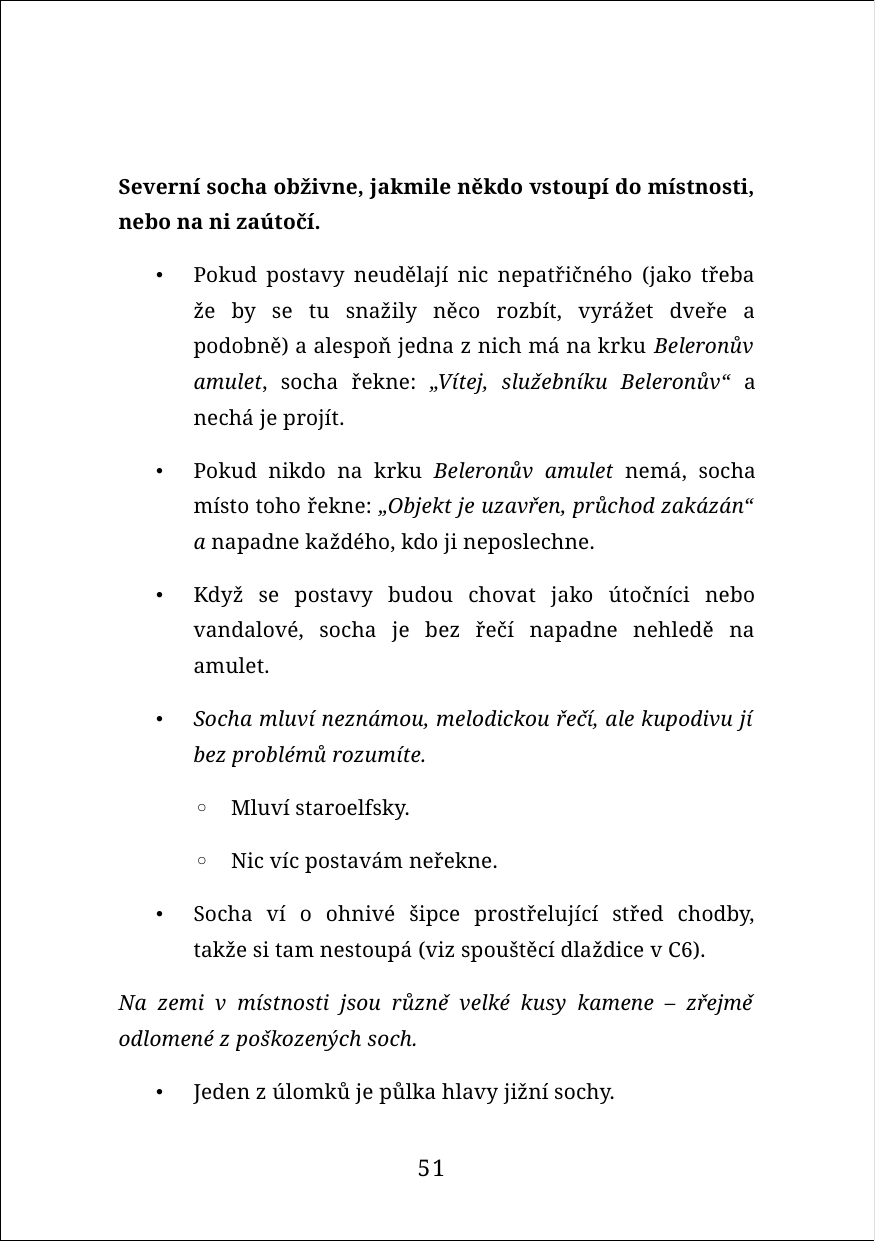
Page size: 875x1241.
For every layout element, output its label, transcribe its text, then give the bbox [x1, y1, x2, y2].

list Když se postavy budou chovat jako útočníci nebo vandalové, socha je bez řečí napadne nehledě na amulet. [156, 580, 756, 679]
list Socha ví o ohnivé šipce prostřelující střed chodby, takže si tam nestoupá (viz spouštěcí dlaždice v C6). [156, 899, 756, 963]
text Severní socha obživne, jakmile někdo vstoupí do místnosti, nebo na ni zaútočí. [118, 172, 756, 236]
list Jeden z úlomků je půlka hlavy jižní sochy. [156, 1077, 756, 1106]
list Socha mluví neznámou, melodickou řečí, ale kupodivu jí bez problémů rozumíte. [156, 704, 756, 768]
list Pokud postavy neudělají nic nepatřičného (jako třeba že by se tu snažily něco rozbít, vyrážet dveře a podobně) a alespoň jedna z nich má na krku Beleronův amulet, socha řekne: „Vítej, služebníku Beleronův“ a nechá je projít. [156, 261, 756, 431]
list Pokud nikdo na krku Beleronův amulet nemá, socha místo toho řekne: „Objekt je uzavřen, průchod zakázán“ a napadne každého, kdo ji neposlechne. [156, 456, 756, 555]
list Nic víc postavám neřekne. [193, 846, 756, 875]
list Mluví staroelfsky. [193, 793, 756, 822]
text Na zemi v místnosti jsou různě velké kusy kamene – zřejmě odlomené z poškozených soch. [118, 988, 756, 1052]
